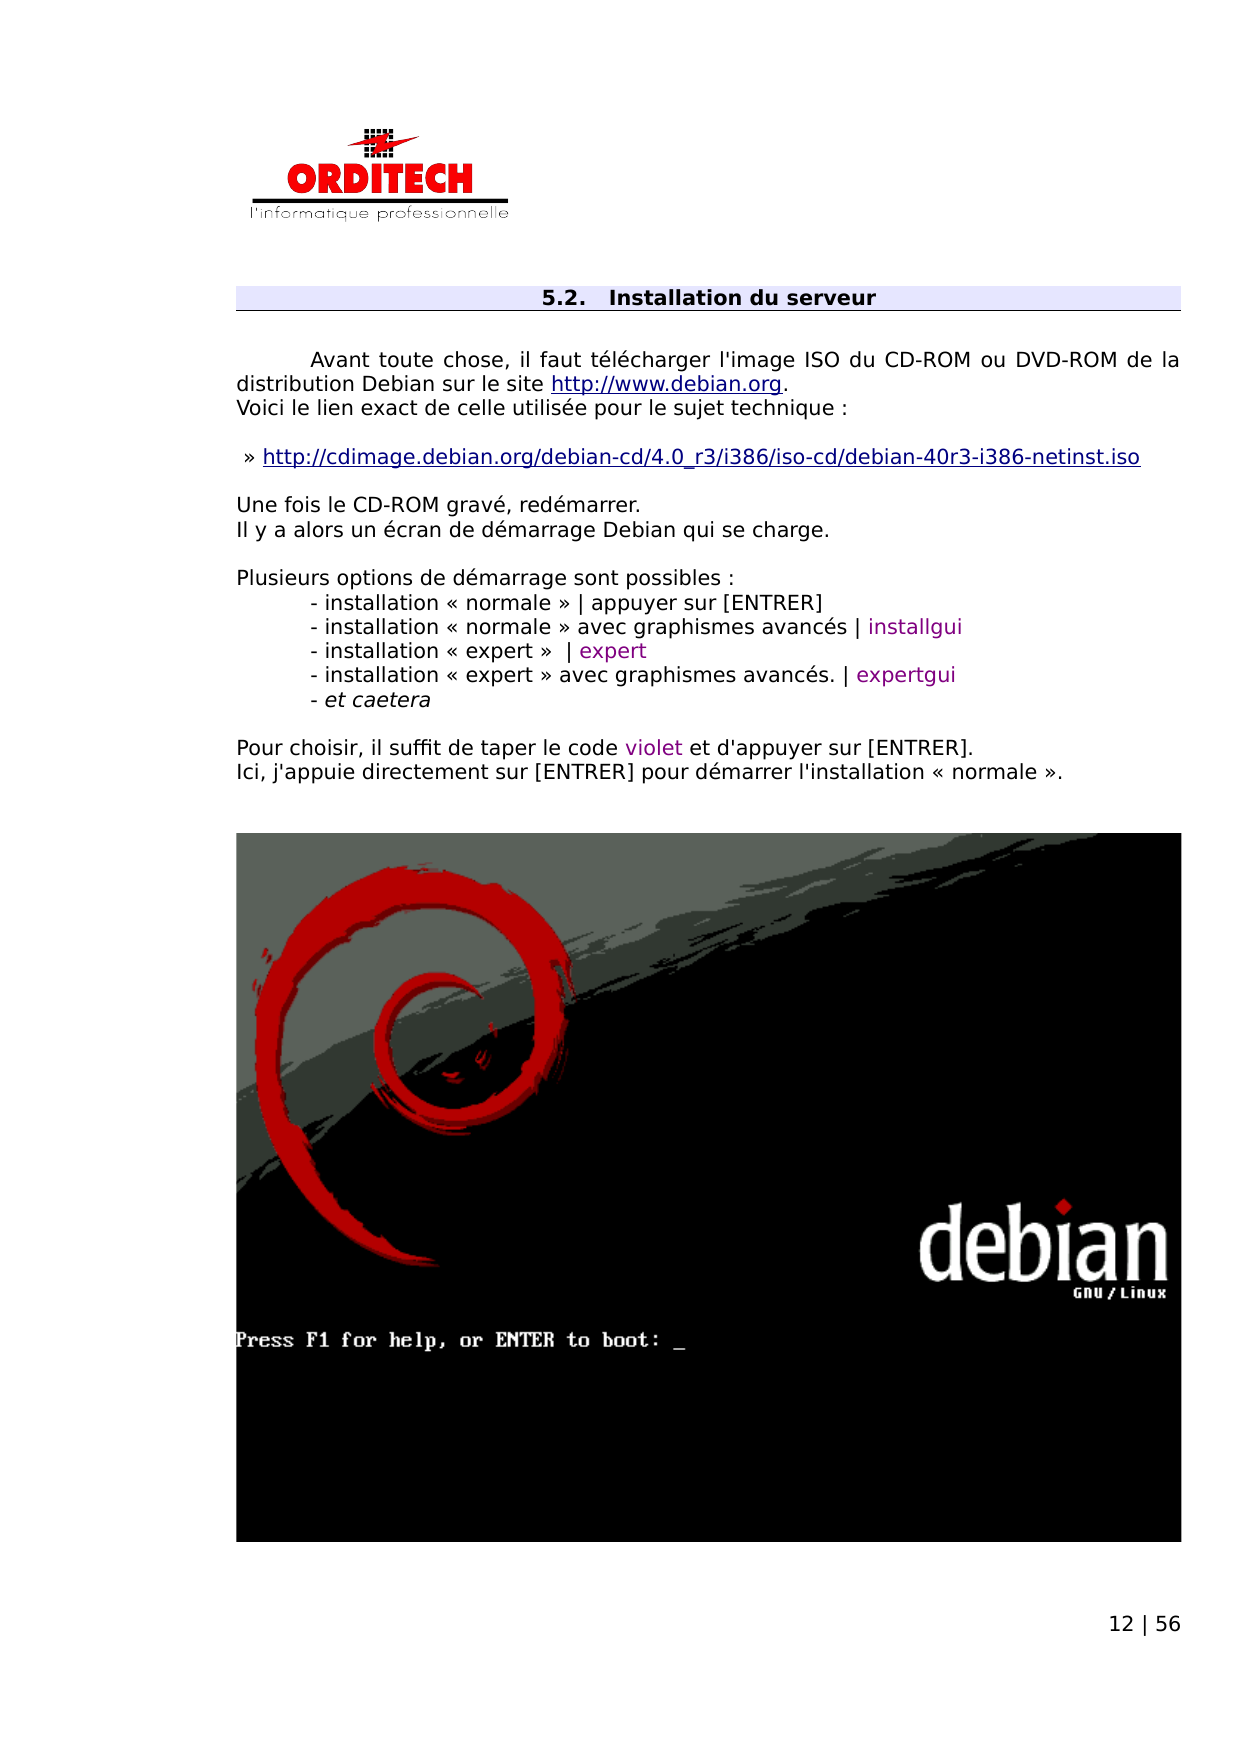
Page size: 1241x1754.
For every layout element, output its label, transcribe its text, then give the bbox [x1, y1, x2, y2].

text Ici, j'appuie directement sur [ENTRER] pour démarrer l'installation « normale ». [236, 760, 1181, 785]
text Voici le lien exact de celle utilisée pour le sujet technique : [236, 396, 1181, 421]
picture [236, 118, 527, 232]
text - et caetera [236, 688, 1181, 712]
text Il y a alors un écran de démarrage Debian qui se charge. [236, 518, 1181, 542]
text Plusieurs options de démarrage sont possibles : [236, 566, 1181, 591]
text - installation « normale » | appuyer sur [ENTRER] [236, 591, 1181, 615]
text Avant toute chose, il faut télécharger l'image ISO du CD-ROM ou DVD-ROM de la distribution Debian sur le site http://www.debian.org. [236, 348, 1181, 396]
picture [236, 833, 1182, 1542]
text Pour choisir, il suffit de taper le code violet et d'appuyer sur [ENTRER]. [236, 736, 1181, 760]
text » http://cdimage.debian.org/debian-cd/4.0_r3/i386/iso-cd/debian-40r3-i386-netinst.iso [236, 445, 1181, 469]
text - installation « expert » avec graphismes avancés. | expertgui [236, 663, 1181, 688]
subtitle Installation du serveur [236, 286, 1181, 310]
text - installation « normale » avec graphismes avancés | installgui [236, 615, 1181, 639]
text Une fois le CD-ROM gravé, redémarrer. [236, 493, 1181, 518]
text - installation « expert » | expert [236, 639, 1181, 663]
